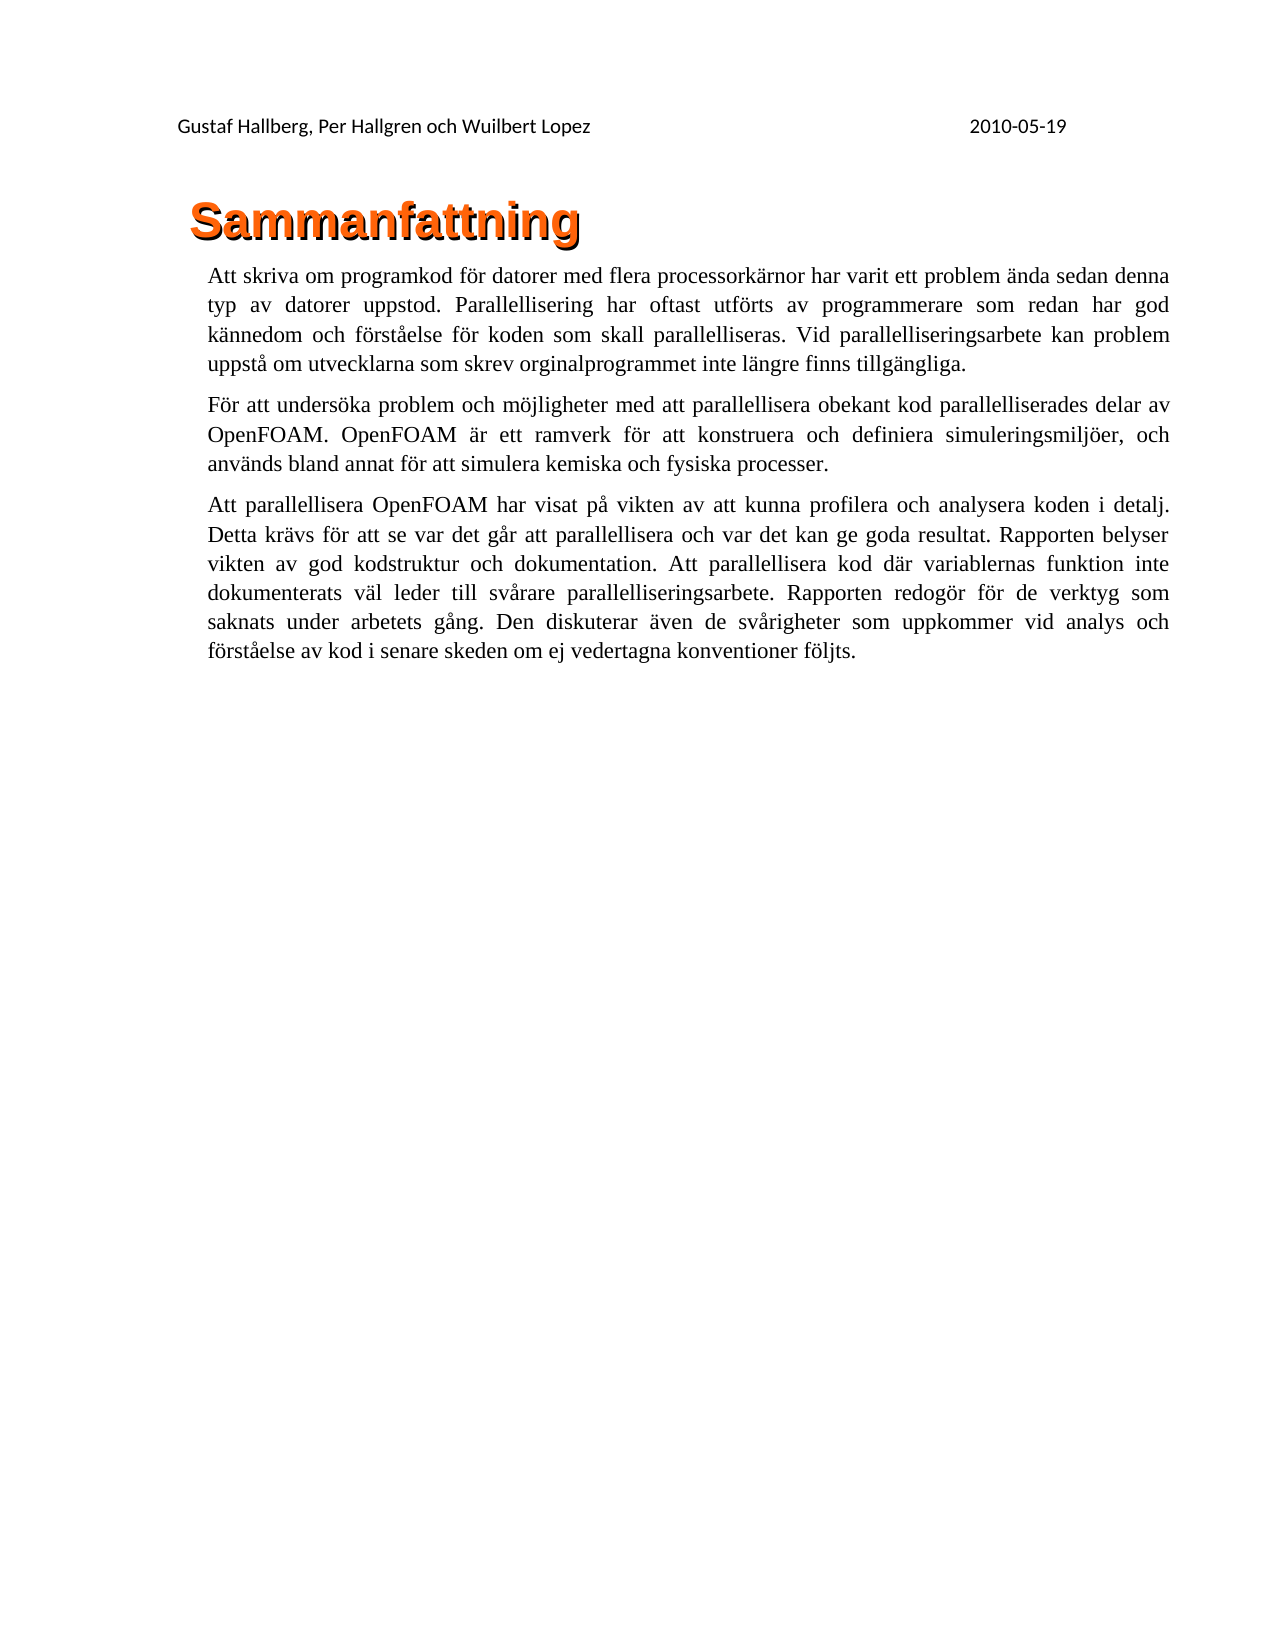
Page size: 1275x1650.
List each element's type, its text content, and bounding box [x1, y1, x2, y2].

text Att parallellisera OpenFOAM har visat på vikten av att kunna profilera och analysera koden i detalj. Detta krävs för att se var det går att parallellisera och var det kan ge goda resultat. Rapporten belyser vikten av god kodstruktur och dokumentation. Att parallellisera kod där variablernas funktion inte dokumenterats väl leder till svårare parallelliseringsarbete. Rapporten redogör för de verktyg som saknats under arbetets gång. Den diskuterar även de svårigheter som uppkommer vid analys och förståelse av kod i senare skeden om ej vedertagna konventioner följts. [207, 634, 1171, 664]
subtitle Sammanfattning [189, 192, 1171, 248]
text Att skriva om programkod för datorer med flera processorkärnor har varit ett problem ända sedan denna typ av datorer uppstod. Parallellisering har oftast utförts av programmerare som redan har god kännedom och förståelse för koden som skall parallelliseras. Vid parallelliseringsarbete kan problem uppstå om utvecklarna som skrev orginalprogrammet inte längre finns tillgängliga. [207, 347, 1171, 376]
text För att undersöka problem och möjligheter med att parallellisera obekant kod parallelliserades delar av OpenFOAM. OpenFOAM är ett ramverk för att konstruera och definiera simuleringsmiljöer, och används bland annat för att simulera kemiska och fysiska processer. [207, 447, 1171, 476]
